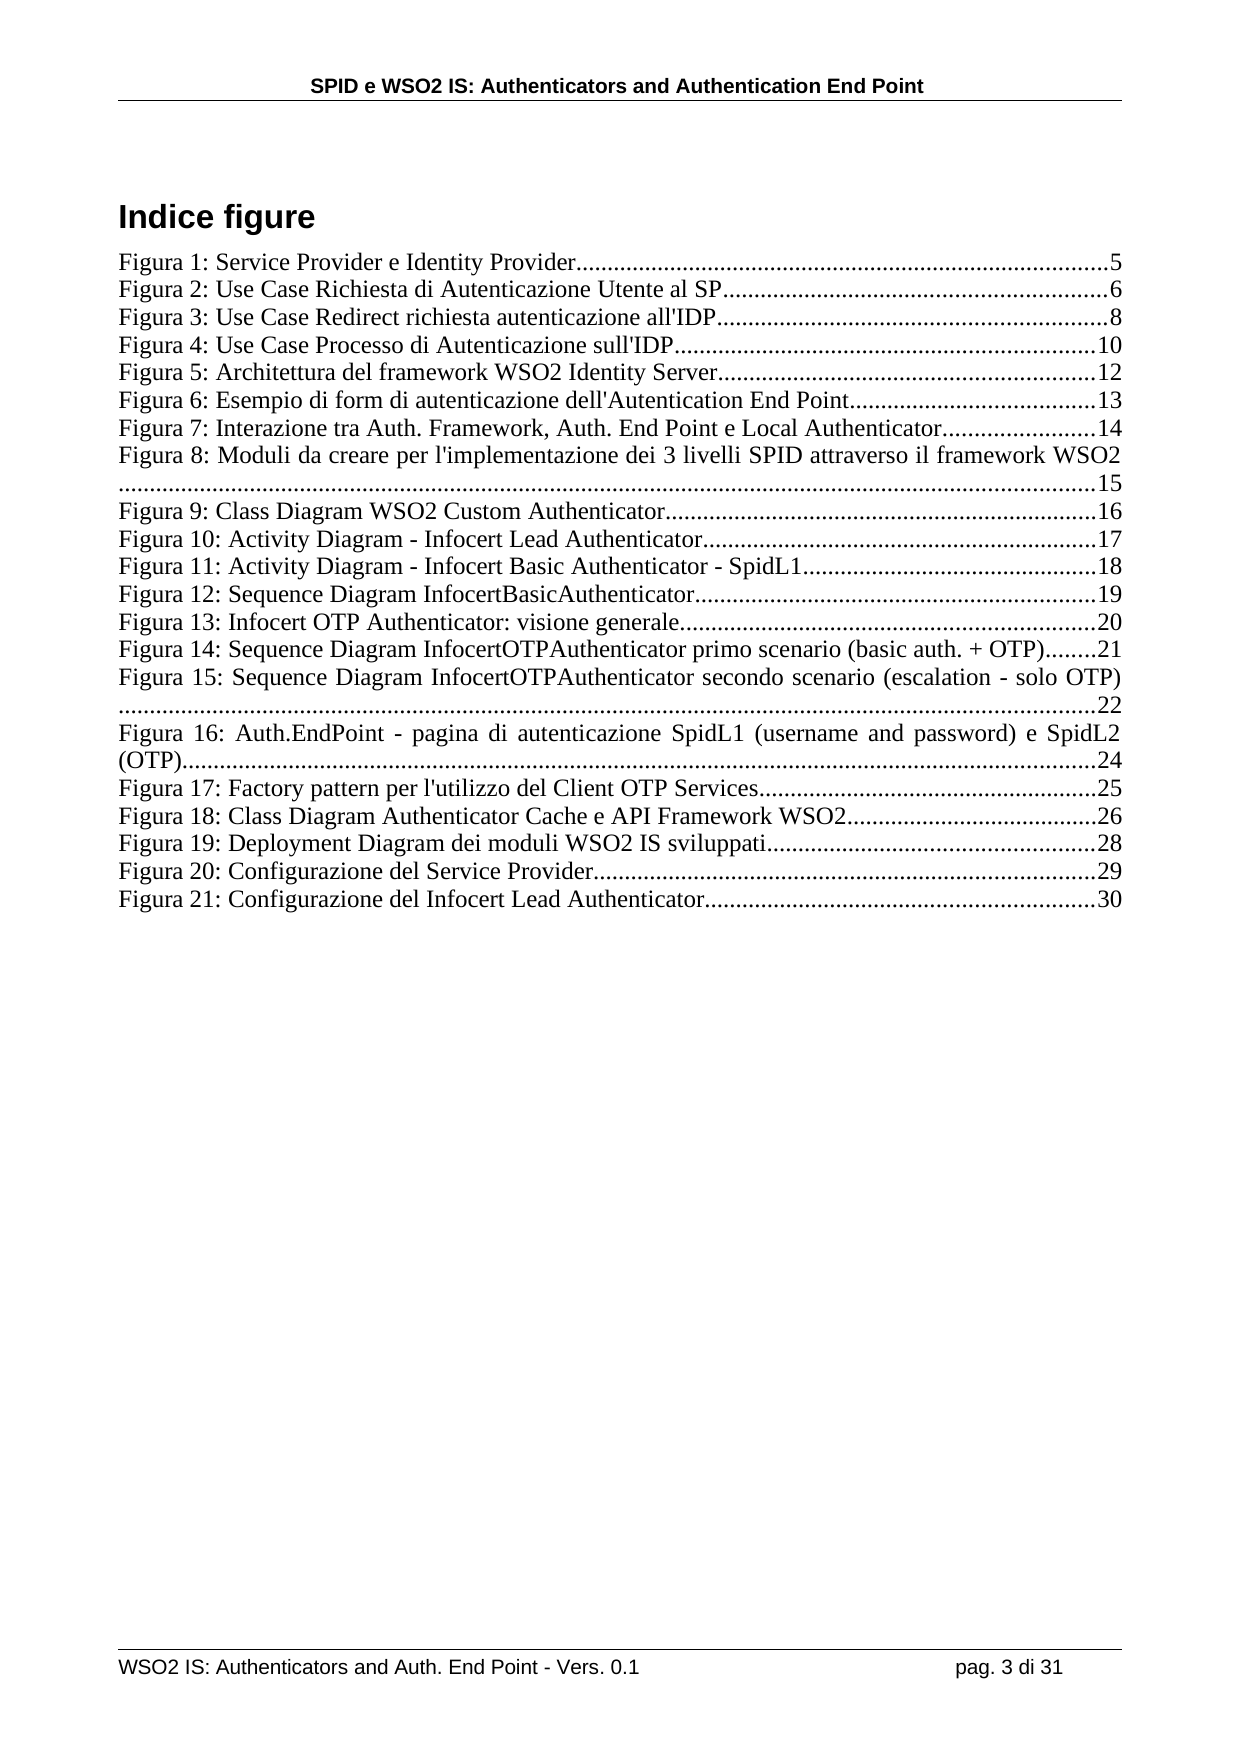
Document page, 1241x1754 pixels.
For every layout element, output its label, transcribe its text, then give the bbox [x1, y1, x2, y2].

text Figura 4: Use Case Processo di Autenticazione sull'IDP 10 [118, 331, 1122, 358]
text Figura 12: Sequence Diagram InfocertBasicAuthenticator 19 [118, 580, 1122, 608]
text Figura 14: Sequence Diagram InfocertOTPAuthenticator primo scenario (basic auth. + OTP) 21 [118, 636, 1122, 663]
text Figura 10: Activity Diagram - Infocert Lead Authenticator 17 [118, 525, 1122, 552]
text Figura 20: Configurazione del Service Provider 29 [118, 857, 1122, 885]
text Figura 19: Deployment Diagram dei moduli WSO2 IS sviluppati 28 [118, 829, 1122, 857]
text Figura 3: Use Case Redirect richiesta autenticazione all'IDP 8 [118, 303, 1122, 331]
text Figura 13: Infocert OTP Authenticator: visione generale. 20 [118, 608, 1122, 636]
text Figura 17: Factory pattern per l'utilizzo del Client OTP Services 25 [118, 774, 1122, 802]
text Figura 18: Class Diagram Authenticator Cache e API Framework WSO2 26 [118, 802, 1122, 829]
text Figura 16: Auth.EndPoint - pagina di autenticazione SpidL1 (username and password) e SpidL2 (OTP) 24 [118, 719, 1122, 774]
text Figura 5: Architettura del framework WSO2 Identity Server 12 [118, 358, 1122, 386]
subtitle Indice figure [118, 198, 1122, 235]
text Figura 9: Class Diagram WSO2 Custom Authenticator 16 [118, 497, 1122, 525]
text Figura 11: Activity Diagram - Infocert Basic Authenticator - SpidL1 18 [118, 552, 1122, 580]
text Figura 15: Sequence Diagram InfocertOTPAuthenticator secondo scenario (escalation - solo OTP) 22 [118, 663, 1122, 719]
text Figura 7: Interazione tra Auth. Framework, Auth. End Point e Local Authenticator 14 [118, 414, 1122, 442]
text Figura 8: Moduli da creare per l'implementazione dei 3 livelli SPID attraverso il framework WSO2 15 [118, 442, 1122, 497]
text Figura 6: Esempio di form di autenticazione dell'Autentication End Point 13 [118, 386, 1122, 414]
text Figura 21: Configurazione del Infocert Lead Authenticator 30 [118, 885, 1122, 913]
text Figura 2: Use Case Richiesta di Autenticazione Utente al SP 6 [118, 275, 1122, 303]
text Figura 1: Service Provider e Identity Provider 5 [118, 248, 1122, 275]
